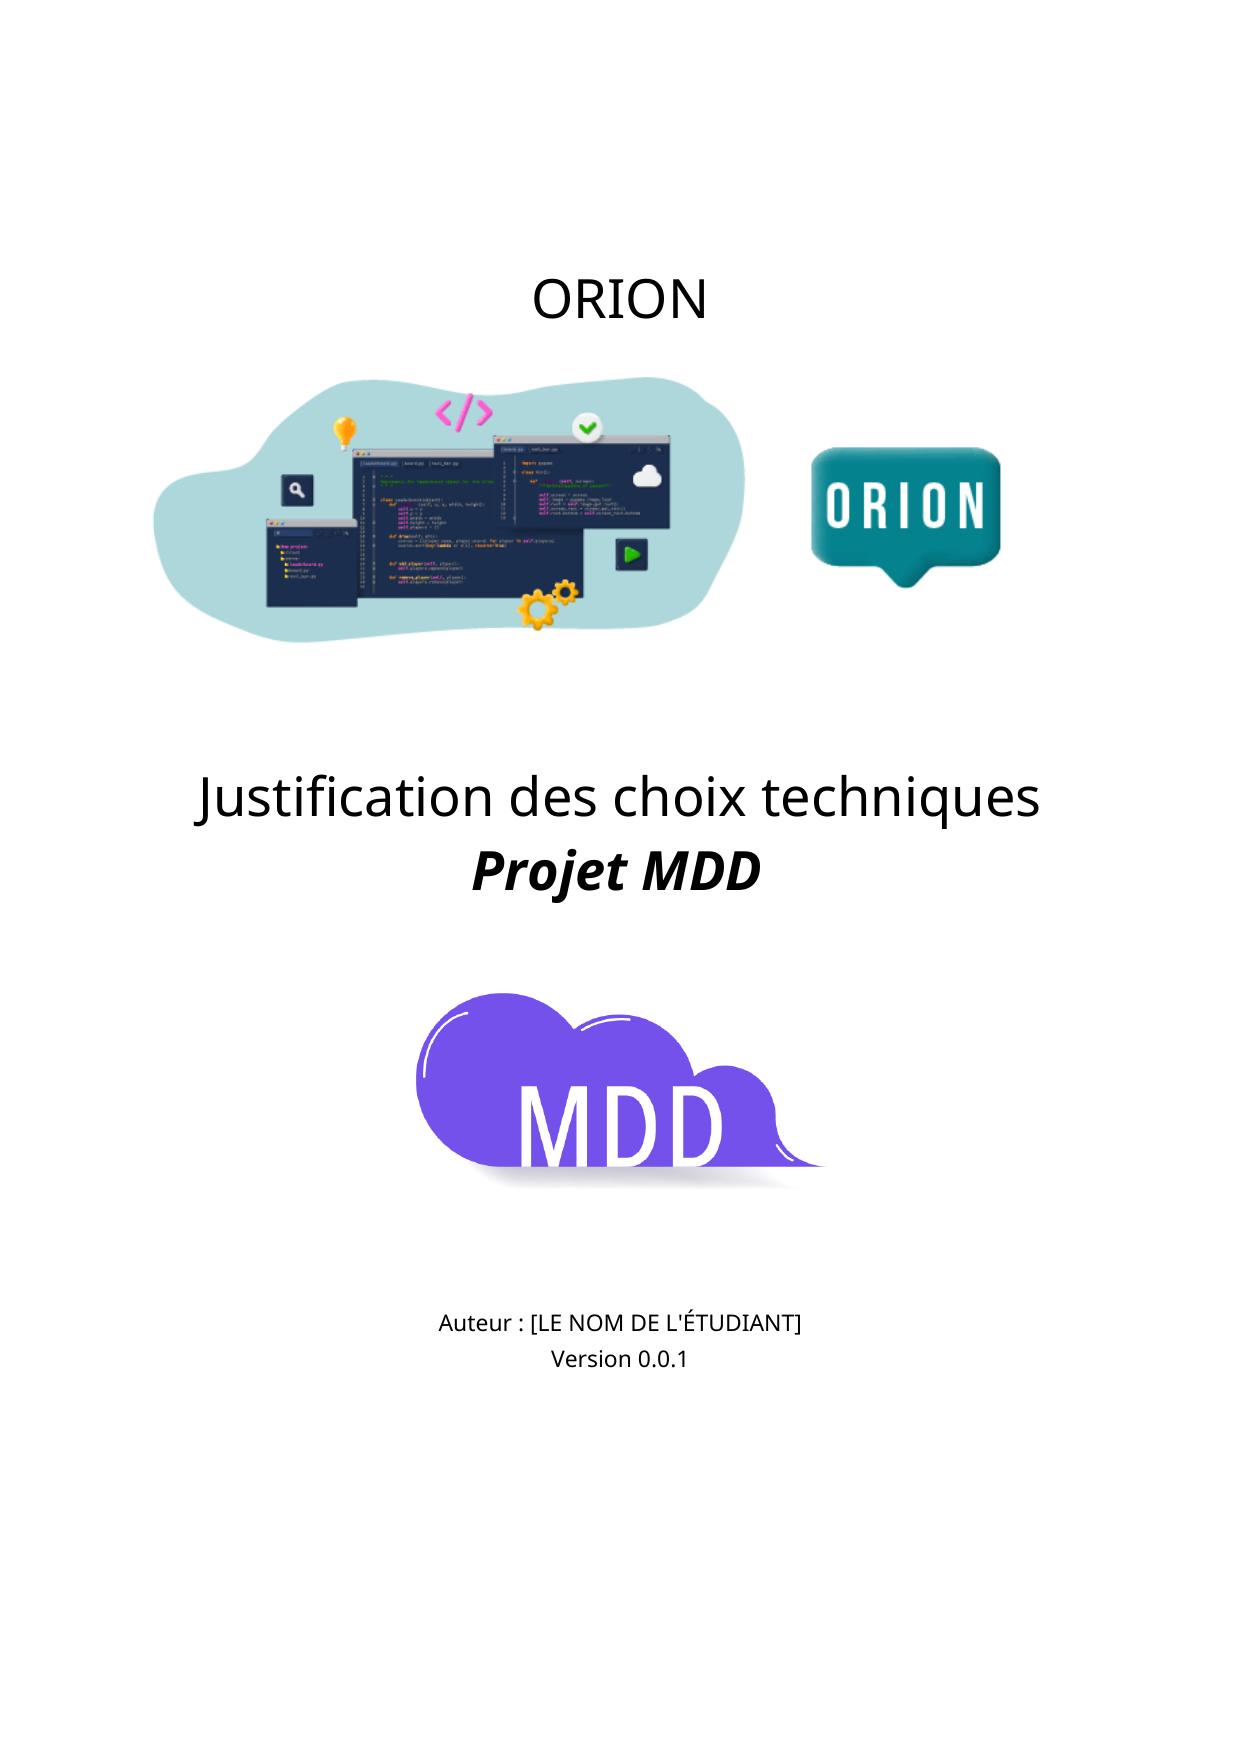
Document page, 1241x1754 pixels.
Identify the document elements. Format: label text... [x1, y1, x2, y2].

text Auteur : [LE NOM DE L'ÉTUDIANT] [150, 1307, 1090, 1338]
text Version 0.0.1 [150, 1343, 1090, 1374]
text Justification des choix techniques Projet MDD [150, 759, 1090, 906]
text ORION [150, 260, 1090, 334]
